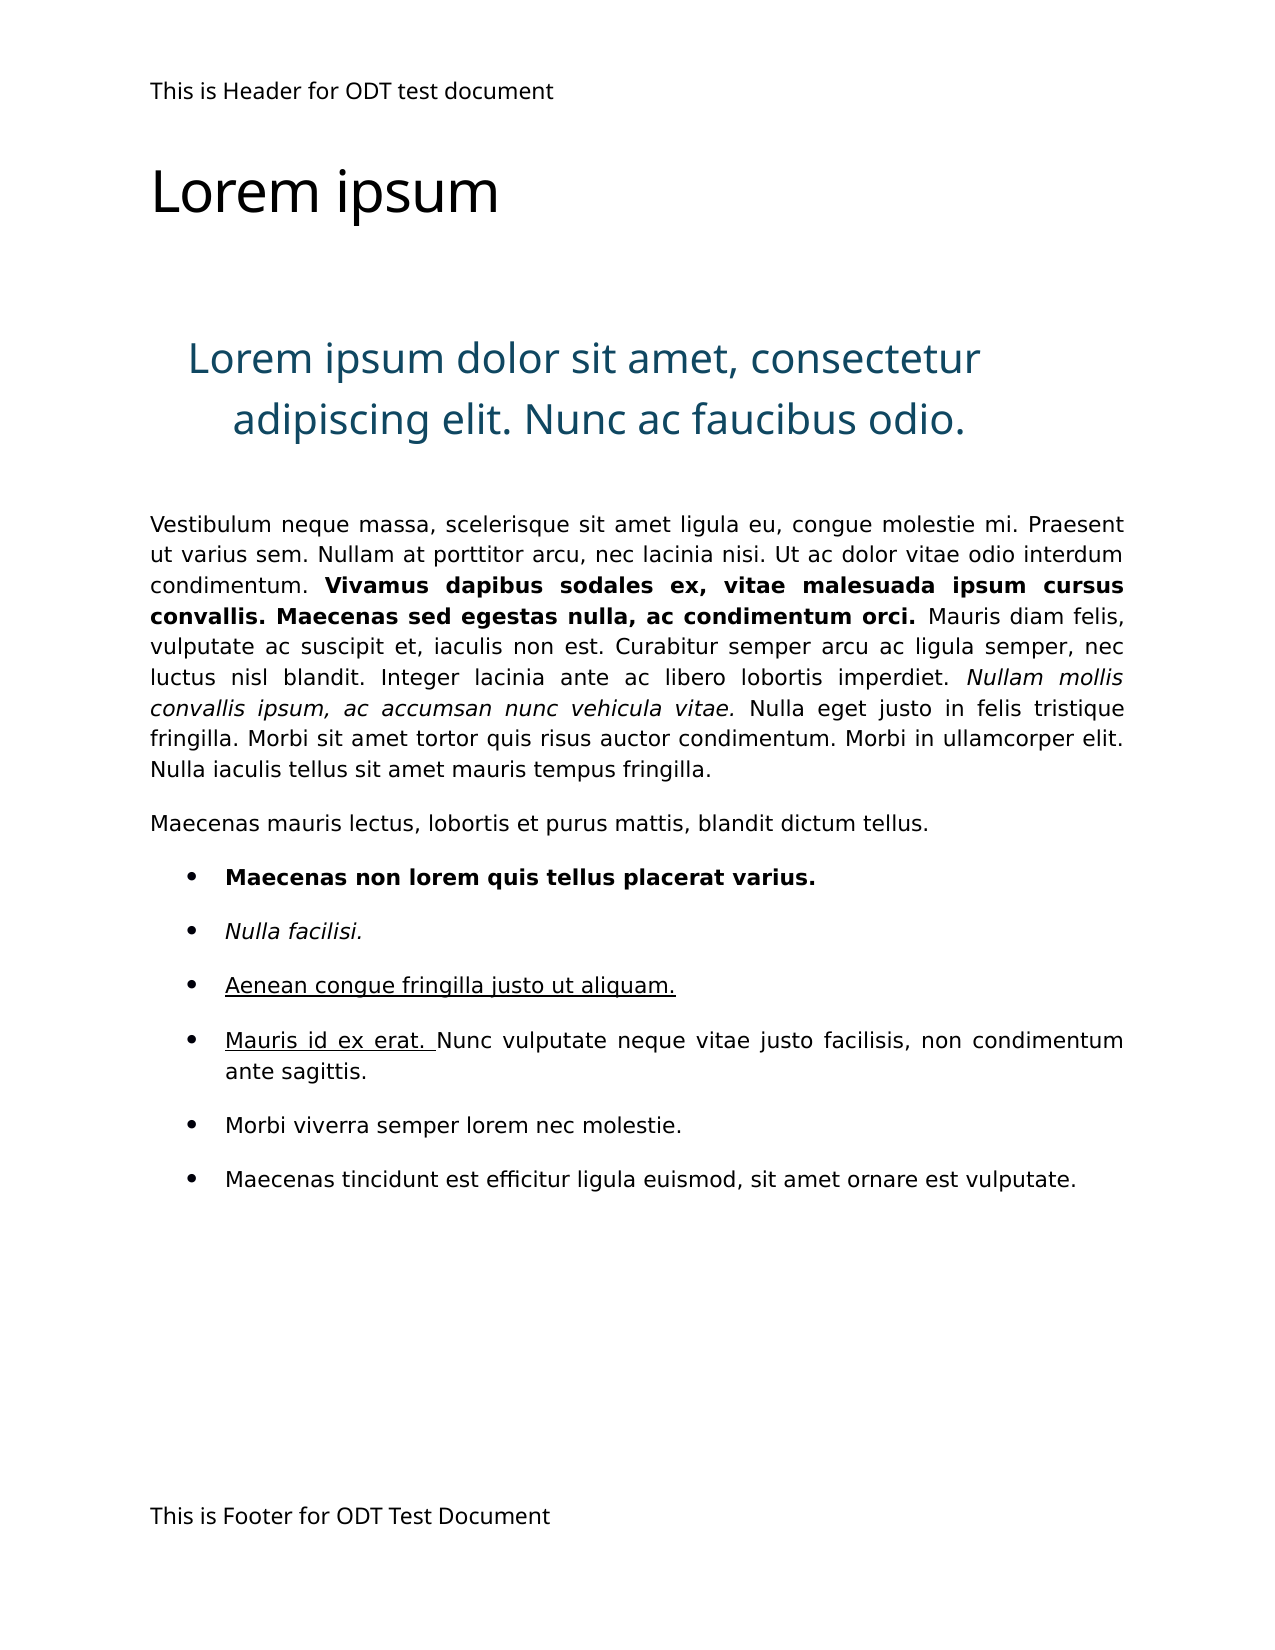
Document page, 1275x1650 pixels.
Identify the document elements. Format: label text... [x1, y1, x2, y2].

text Maecenas mauris lectus, lobortis et purus mattis, blandit dictum tellus. [150, 811, 1125, 837]
list Nulla facilisi. [187, 919, 1125, 945]
list Maecenas non lorem quis tellus placerat varius. [187, 865, 1125, 891]
text Vestibulum neque massa, scelerisque sit amet ligula eu, congue molestie mi. Praesent ut varius sem. Nullam at porttitor arcu, nec lacinia nisi. Ut ac dolor vitae odio interdum condimentum. Vivamus dapibus sodales ex, vitae malesuada ipsum cursus convallis. Maecenas sed egestas nulla, ac condimentum orci. Mauris diam felis, vulputate ac suscipit et, iaculis non est. Curabitur semper arcu ac ligula semper, nec luctus nisl blandit. Integer lacinia ante ac libero lobortis imperdiet. Nullam mollis convallis ipsum, ac accumsan nunc vehicula vitae. Nulla eget justo in felis tristique fringilla. Morbi sit amet tortor quis risus auctor condimentum. Morbi in ullamcorper elit. Nulla iaculis tellus sit amet mauris tempus fringilla. [150, 512, 1125, 782]
list Morbi viverra semper lorem nec molestie. [187, 1113, 1125, 1138]
list Maecenas tincidunt est efficitur ligula euismod, sit amet ornare est vulputate. [187, 1167, 1125, 1193]
list Aenean congue fringilla justo ut aliquam. [187, 974, 1125, 999]
title Lorem ipsum [150, 150, 1125, 229]
list Mauris id ex erat. Nunc vulputate neque vitae justo facilisis, non condimentum ante sagittis. [187, 1028, 1125, 1084]
subtitle Lorem ipsum dolor sit amet, consectetur adipiscing elit. Nunc ac faucibus odio. [187, 329, 1125, 446]
